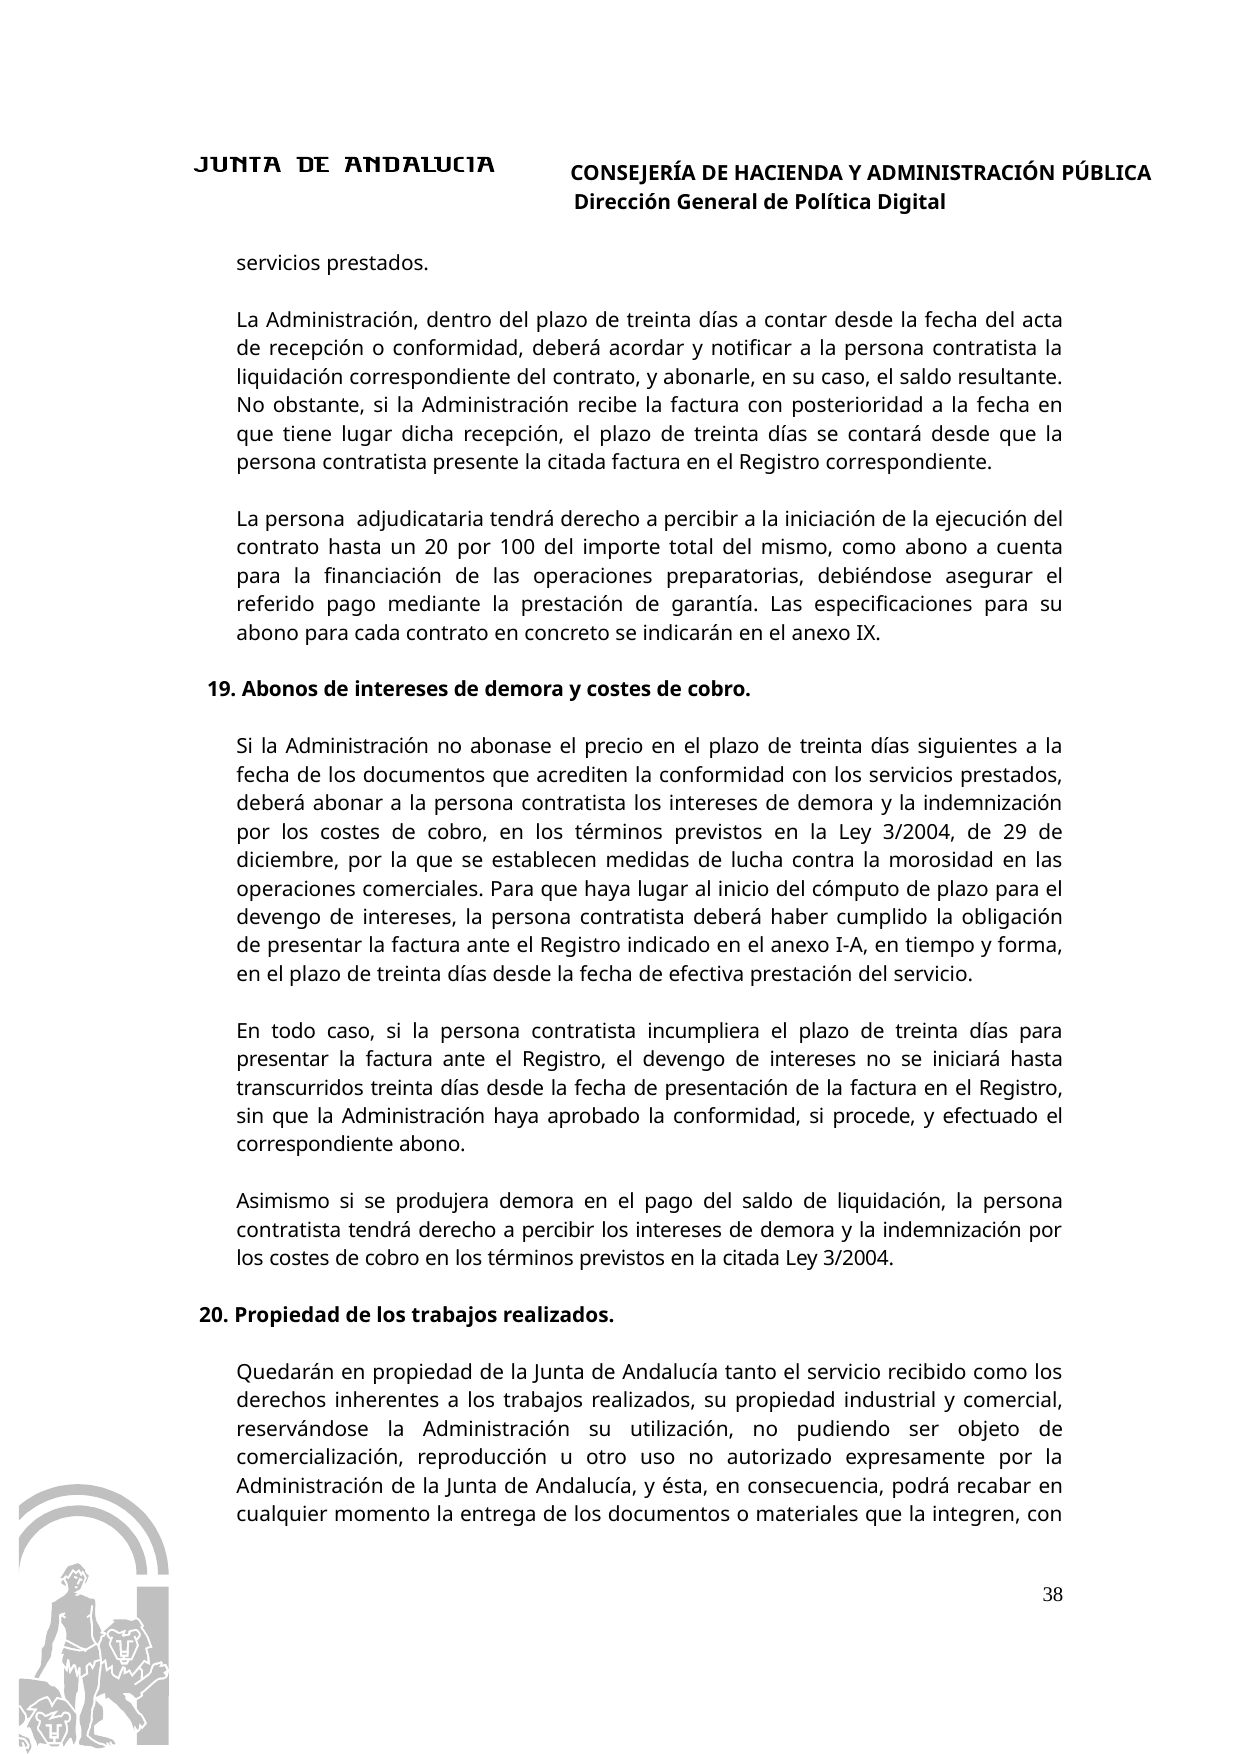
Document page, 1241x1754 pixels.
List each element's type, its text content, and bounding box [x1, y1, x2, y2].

text La persona adjudicataria tendrá derecho a percibir a la iniciación de la ejecución del contrato hasta un 20 por 100 del importe total del mismo, como abono a cuenta para la financiación de las operaciones preparatorias, debiéndose asegurar el referido pago mediante la prestación de garantía. Las especificaciones para su abono para cada contrato en concreto se indicarán en el anexo IX. [236, 504, 1063, 646]
text servicios prestados. [236, 248, 1063, 276]
text Quedarán en propiedad de la Junta de Andalucía tanto el servicio recibido como los derechos inherentes a los trabajos realizados, su propiedad industrial y comercial, reservándose la Administración su utilización, no pudiendo ser objeto de comercialización, reproducción u otro uso no autorizado expresamente por la Administración de la Junta de Andalucía, y ésta, en consecuencia, podrá recabar en cualquier momento la entrega de los documentos o materiales que la integren, con [236, 1357, 1063, 1528]
text La Administración, dentro del plazo de treinta días a contar desde la fecha del acta de recepción o conformidad, deberá acordar y notificar a la persona contratista la liquidación correspondiente del contrato, y abonarle, en su caso, el saldo resultante. No obstante, si la Administración recibe la factura con posterioridad a la fecha en que tiene lugar dicha recepción, el plazo de treinta días se contará desde que la persona contratista presente la citada factura en el Registro correspondiente. [236, 305, 1063, 476]
text 20. Propiedad de los trabajos realizados. [177, 1300, 1063, 1329]
text Asimismo si se produjera demora en el pago del saldo de liquidación, la persona contratista tendrá derecho a percibir los intereses de demora y la indemnización por los costes de cobro en los términos previstos en la citada Ley 3/2004. [236, 1186, 1063, 1272]
text En todo caso, si la persona contratista incumpliera el plazo de treinta días para presentar la factura ante el Registro, el devengo de intereses no se iniciará hasta transcurridos treinta días desde la fecha de presentación de la factura en el Registro, sin que la Administración haya aprobado la conformidad, si procede, y efectuado el correspondiente abono. [236, 1016, 1063, 1158]
text Si la Administración no abonase el precio en el plazo de treinta días siguientes a la fecha de los documentos que acrediten la conformidad con los servicios prestados, deberá abonar a la persona contratista los intereses de demora y la indemnización por los costes de cobro, en los términos previstos en la Ley 3/2004, de 29 de diciembre, por la que se establecen medidas de lucha contra la morosidad en las operaciones comerciales. Para que haya lugar al inicio del cómputo de plazo para el devengo de intereses, la persona contratista deberá haber cumplido la obligación de presentar la factura ante el Registro indicado en el anexo I-A, en tiempo y forma, en el plazo de treinta días desde la fecha de efectiva prestación del servicio. [236, 731, 1063, 987]
text 19. Abonos de intereses de demora y costes de cobro. [207, 674, 1063, 703]
